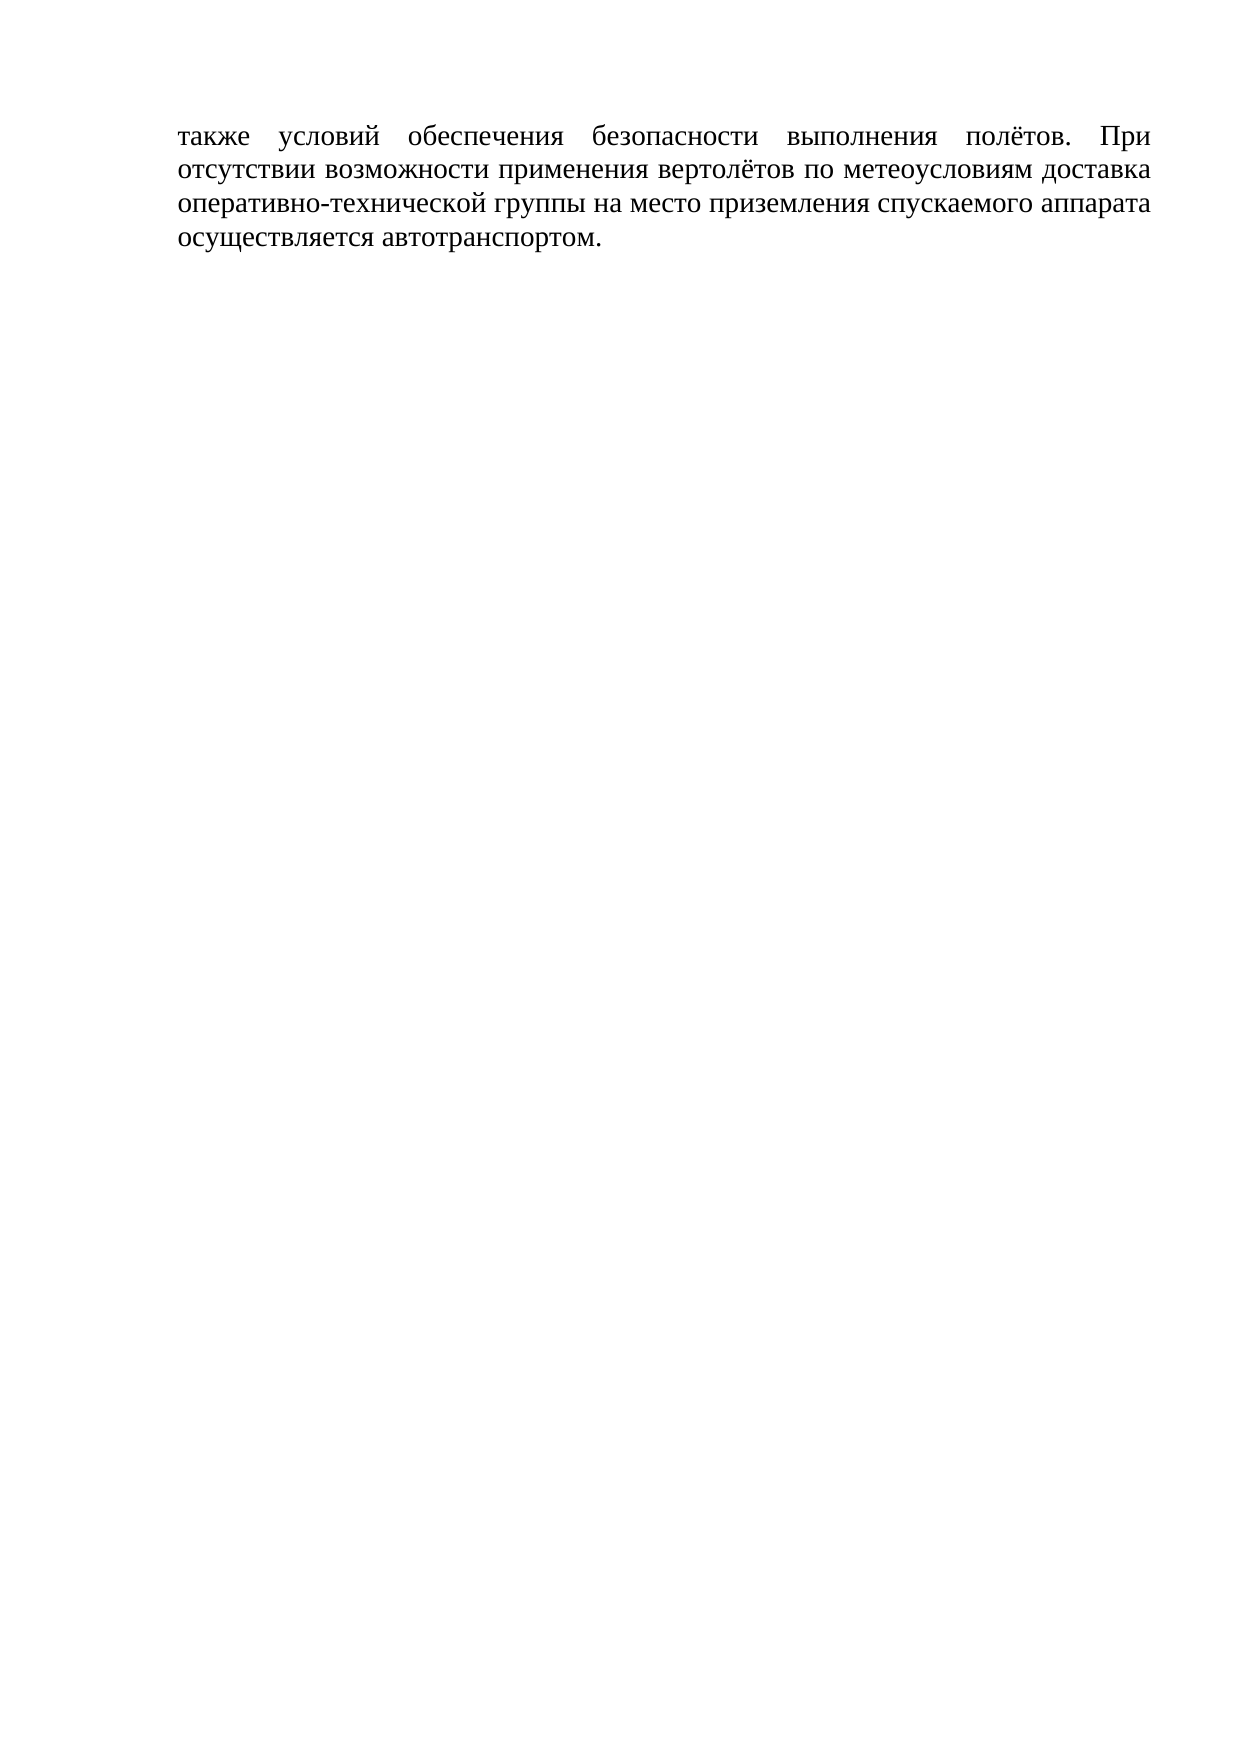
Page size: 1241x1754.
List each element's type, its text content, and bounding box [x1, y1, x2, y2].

text также условий обеспечения безопасности выполнения полётов. При отсутствии возможности применения вертолётов по метеоусловиям доставка оперативно-технической группы на место приземления спускаемого аппарата осуществляется автотранспортом. [177, 118, 1152, 252]
